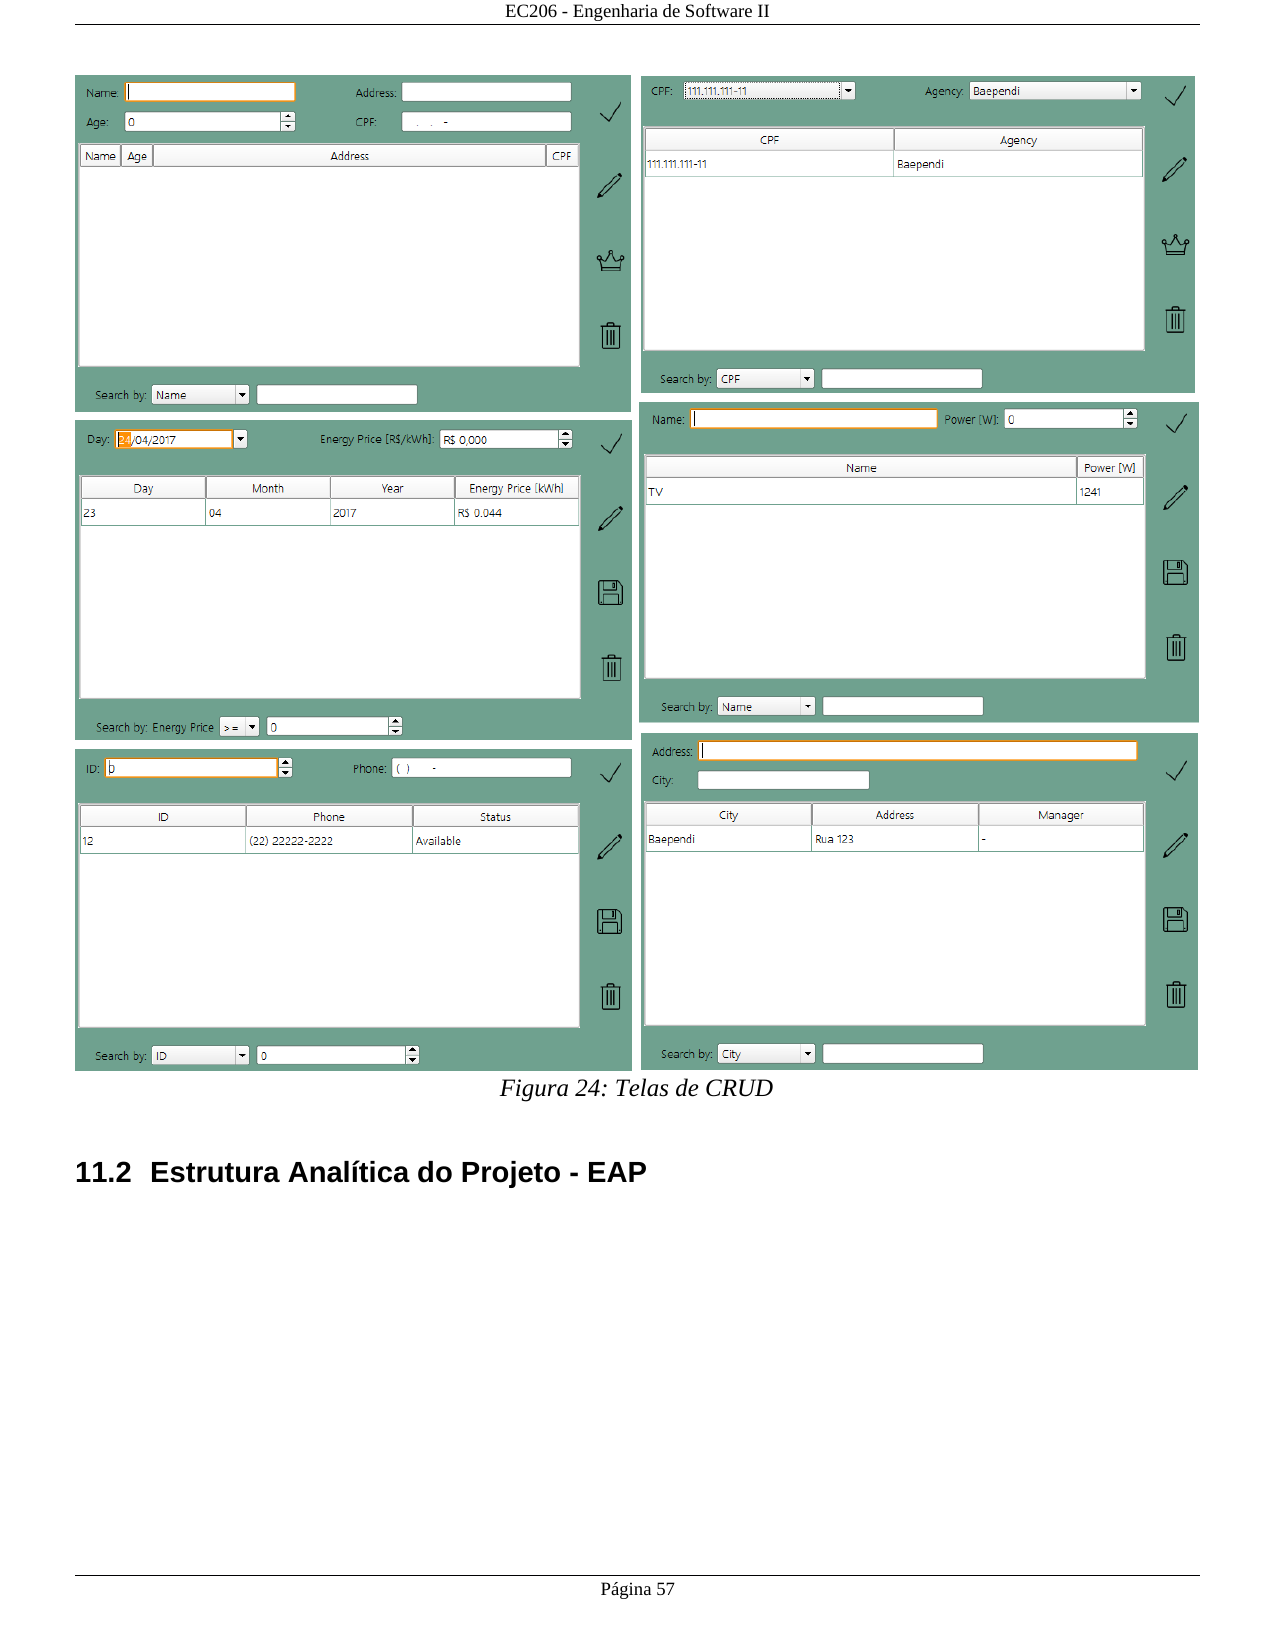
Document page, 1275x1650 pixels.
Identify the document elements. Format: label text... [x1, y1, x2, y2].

text Figura 24: Telas de CRUD [75, 1073, 1200, 1102]
subtitle Estrutura Analítica do Projeto - EAP [75, 1155, 1200, 1189]
picture [75, 75, 1200, 1073]
